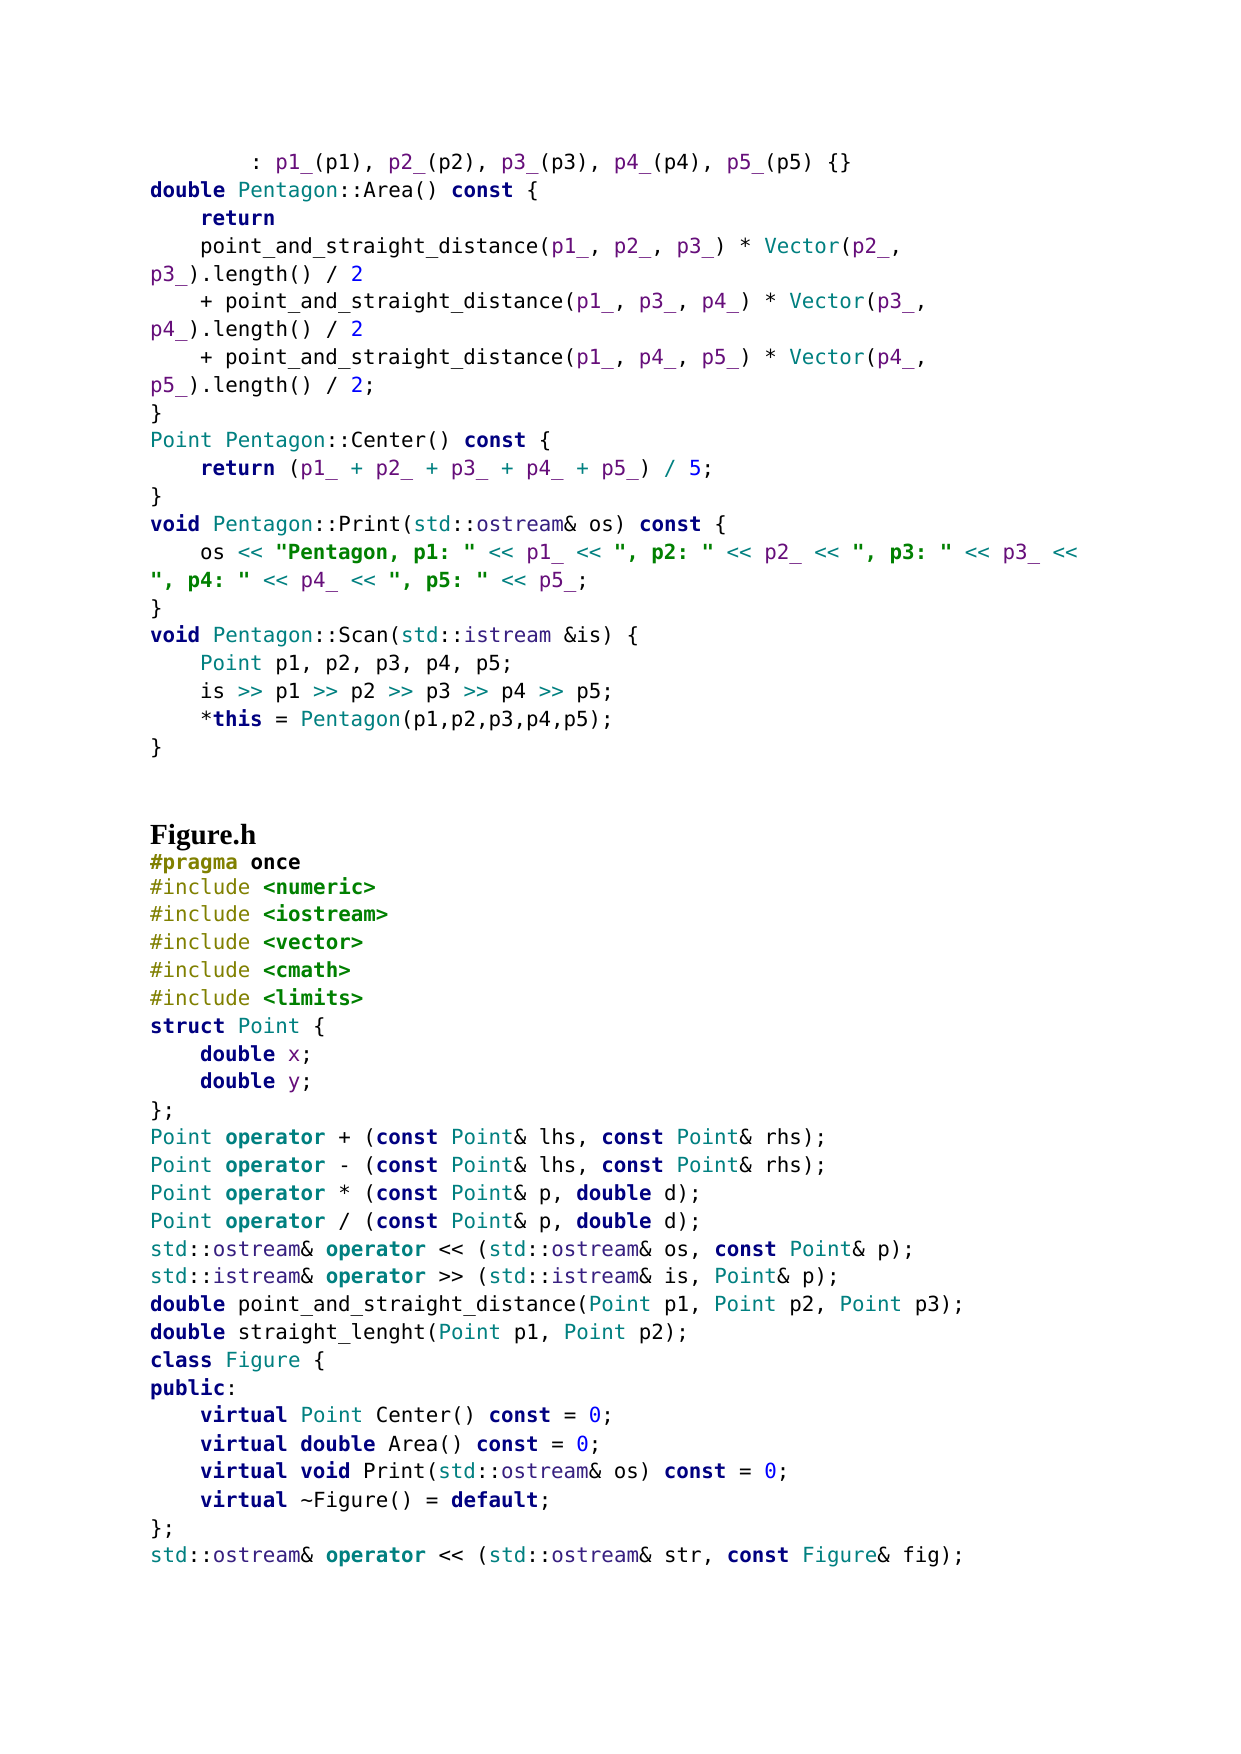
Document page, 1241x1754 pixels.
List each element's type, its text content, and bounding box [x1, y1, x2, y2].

text double straight_lenght(Point p1, Point p2); [150, 1320, 1090, 1344]
text #include <cmath> [150, 958, 1090, 982]
text } [150, 401, 1090, 425]
text Figure.h [150, 817, 1090, 850]
text void Pentagon::Scan(std::istream &is) { [150, 623, 1090, 648]
text std::ostream& operator << (std::ostream& os, const Point& p); [150, 1237, 1090, 1261]
text std::istream& operator >> (std::istream& is, Point& p); [150, 1264, 1090, 1289]
text Point operator + (const Point& lhs, const Point& rhs); [150, 1125, 1090, 1150]
text virtual void Print(std::ostream& os) const = 0; [150, 1459, 1090, 1484]
text Point operator - (const Point& lhs, const Point& rhs); [150, 1153, 1090, 1177]
text + point_and_straight_distance(p1_, p4_, p5_) * Vector(p4_, p5_).length() / 2; [150, 345, 1090, 397]
text Point operator * (const Point& p, double d); [150, 1181, 1090, 1205]
text + point_and_straight_distance(p1_, p3_, p4_) * Vector(p3_, p4_).length() / 2 [150, 289, 1090, 342]
text double point_and_straight_distance(Point p1, Point p2, Point p3); [150, 1292, 1090, 1317]
text #include <iostream> [150, 902, 1090, 927]
text double Pentagon::Area() const { [150, 178, 1090, 202]
text #include <numeric> [150, 875, 1090, 899]
text struct Point { [150, 1014, 1090, 1038]
text : p1_(p1), p2_(p2), p3_(p3), p4_(p4), p5_(p5) {} [150, 150, 1090, 174]
text Point operator / (const Point& p, double d); [150, 1209, 1090, 1233]
text }; [150, 1098, 1090, 1122]
text } [150, 484, 1090, 509]
text double y; [150, 1069, 1090, 1094]
text } [150, 596, 1090, 620]
text virtual double Area() const = 0; [150, 1432, 1090, 1456]
text } [150, 735, 1090, 759]
text double x; [150, 1042, 1090, 1066]
text return [150, 206, 1090, 230]
text Point Pentagon::Center() const { [150, 428, 1090, 453]
text is >> p1 >> p2 >> p3 >> p4 >> p5; [150, 679, 1090, 703]
text os << "Pentagon, p1: " << p1_ << ", p2: " << p2_ << ", p3: " << p3_ << ", p4: " << p4_ << ", p5: " << p5_; [150, 540, 1090, 592]
text std::ostream& operator << (std::ostream& str, const Figure& fig); [150, 1543, 1090, 1568]
text return (p1_ + p2_ + p3_ + p4_ + p5_) / 5; [150, 456, 1090, 481]
text point_and_straight_distance(p1_, p2_, p3_) * Vector(p2_, p3_).length() / 2 [150, 234, 1090, 286]
text }; [150, 1516, 1090, 1540]
text class Figure { [150, 1348, 1090, 1372]
text Point p1, p2, p3, p4, p5; [150, 651, 1090, 676]
text public: [150, 1376, 1090, 1400]
text virtual ~Figure() = default; [150, 1488, 1090, 1512]
text *this = Pentagon(p1,p2,p3,p4,p5); [150, 707, 1090, 732]
text #include <vector> [150, 930, 1090, 954]
text #include <limits> [150, 986, 1090, 1010]
text #pragma once [150, 850, 1090, 875]
text virtual Point Center() const = 0; [150, 1403, 1090, 1428]
text void Pentagon::Print(std::ostream& os) const { [150, 512, 1090, 536]
